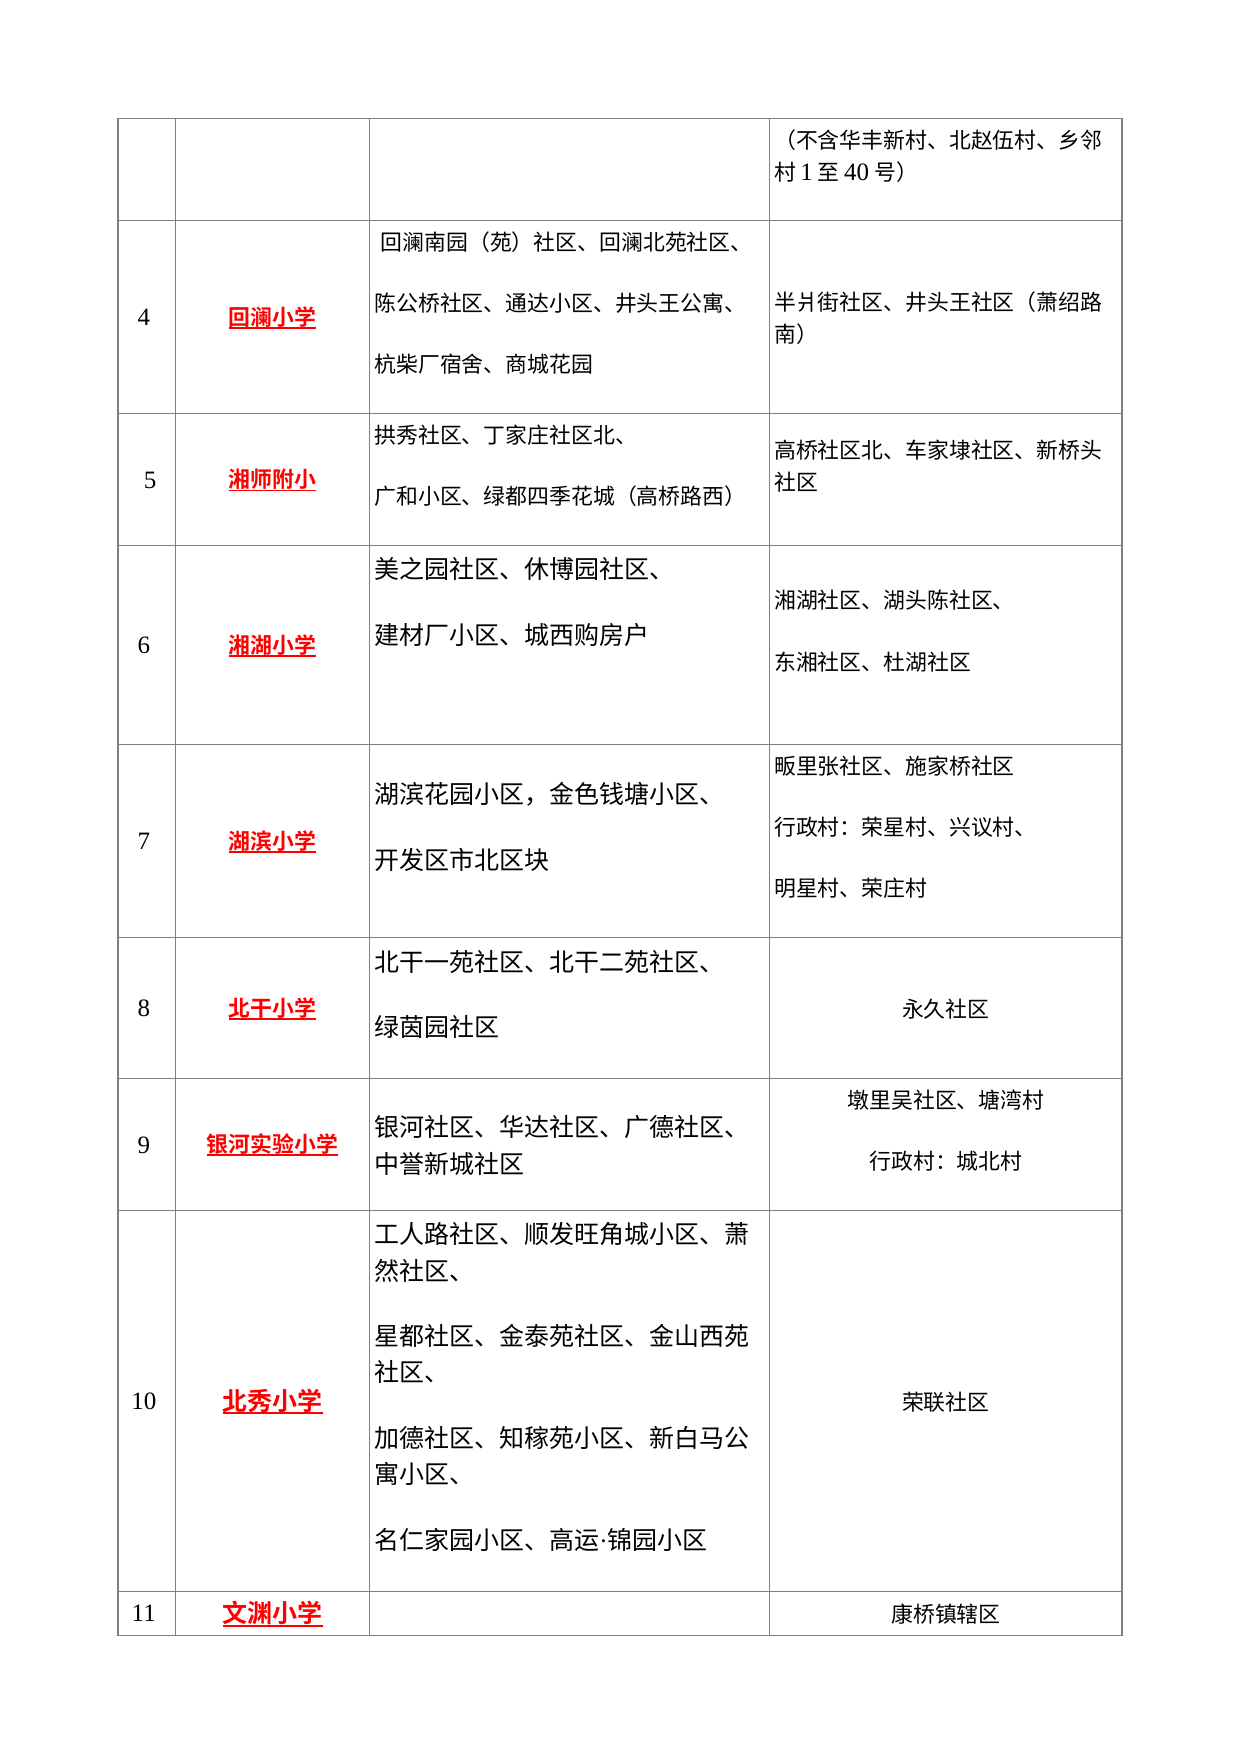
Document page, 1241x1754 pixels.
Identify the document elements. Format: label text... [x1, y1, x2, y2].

table_cell 永久社区 [770, 938, 1121, 1078]
table_cell 11 [119, 1592, 175, 1634]
table_cell 银河实验小学 [176, 1079, 369, 1210]
table_cell 湘师附小 [176, 414, 369, 545]
table_cell 荣联社区 [770, 1211, 1121, 1591]
table_cell [370, 119, 769, 220]
table_cell 工人路社区、顺发旺角城小区、萧然社区、 星都社区、金泰苑社区、金山西苑社区、 加德社区、知稼苑小区、新白马公寓小区、 名仁家园小区、高运·锦园小区 [370, 1211, 769, 1591]
table_cell 回澜小学 [176, 221, 369, 413]
table_cell [176, 119, 369, 220]
table_cell [370, 1592, 769, 1634]
table_cell 高桥社区北、车家埭社区、新桥头社区 [770, 414, 1121, 545]
table_cell 半爿街社区、井头王社区（萧绍路南） [770, 221, 1121, 413]
table_cell 康桥镇辖区 [770, 1592, 1121, 1634]
table_cell 4 [119, 221, 175, 413]
table_cell 湘湖小学 [176, 546, 369, 744]
table_cell 5 [119, 414, 175, 545]
table_cell 10 [119, 1211, 175, 1591]
table_cell 墩里吴社区、塘湾村 行政村：城北村 [770, 1079, 1121, 1210]
table_cell 北干一苑社区、北干二苑社区、 绿茵园社区 [370, 938, 769, 1078]
table_cell 回澜南园（苑）社区、回澜北苑社区、 陈公桥社区、通达小区、井头王公寓、 杭柴厂宿舍、商城花园 [370, 221, 769, 413]
table_cell [119, 119, 175, 220]
table_cell 6 [119, 546, 175, 744]
table_cell （不含华丰新村、北赵伍村、乡邻村1至40号） [770, 119, 1121, 220]
table_cell 湖滨花园小区，金色钱塘小区、 开发区市北区块 [370, 745, 769, 937]
table_cell 北干小学 [176, 938, 369, 1078]
table_cell 湘湖社区、湖头陈社区、 东湘社区、杜湖社区 [770, 546, 1121, 744]
table_cell 9 [119, 1079, 175, 1210]
table_cell 文渊小学 [176, 1592, 369, 1634]
table_cell 畈里张社区、施家桥社区 行政村：荣星村、兴议村、 明星村、荣庄村 [770, 745, 1121, 937]
table_cell 8 [119, 938, 175, 1078]
table_cell 7 [119, 745, 175, 937]
table_cell 北秀小学 [176, 1211, 369, 1591]
table_cell 湖滨小学 [176, 745, 369, 937]
table_cell 美之园社区、休博园社区、 建材厂小区、城西购房户 [370, 546, 769, 744]
table_cell 银河社区、华达社区、广德社区、中誉新城社区 [370, 1079, 769, 1210]
table_cell 拱秀社区、丁家庄社区北、 广和小区、绿都四季花城（高桥路西） [370, 414, 769, 545]
